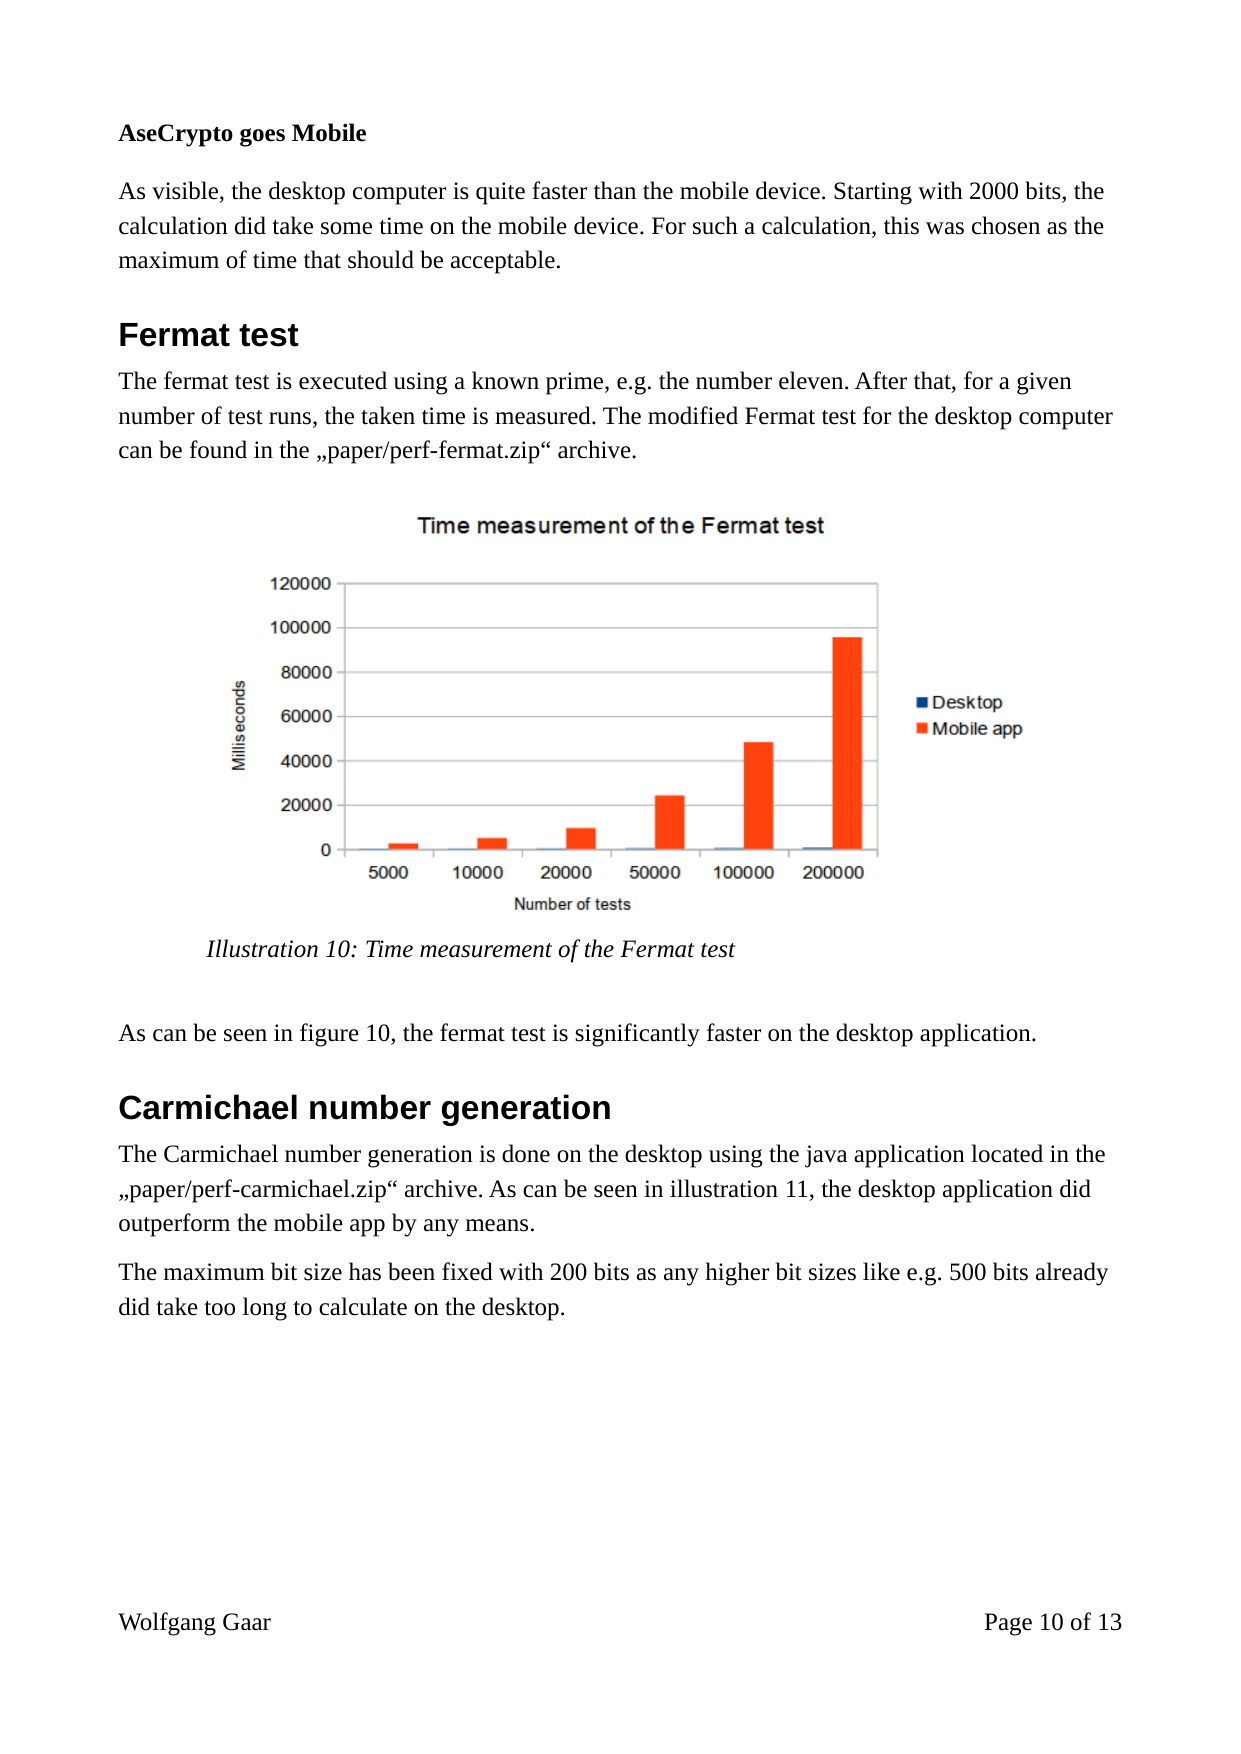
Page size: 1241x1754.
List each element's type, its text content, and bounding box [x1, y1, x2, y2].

text Illustration 10: Time measurement of the Fermat test [206, 935, 1034, 963]
text The maximum bit size has been fixed with 200 bits as any higher bit sizes like e.g. 500 bits already did take too long to calculate on the desktop. [118, 1257, 1122, 1320]
text The Carmichael number generation is done on the desktop using the java application located in the „paper/perf-carmichael.zip“ archive. As can be seen in illustration 11, the desktop application did outperform the mobile app by any means. [118, 1139, 1122, 1237]
subtitle Fermat test [118, 315, 1122, 354]
text The fermat test is executed using a known prime, e.g. the number eleven. After that, for a given number of test runs, the taken time is measured. The modified Fermat test for the desktop computer can be found in the „paper/perf-fermat.zip“ archive. [118, 366, 1122, 464]
picture [206, 496, 1034, 935]
subtitle Carmichael number generation [118, 1088, 1122, 1127]
text As visible, the desktop computer is quite faster than the mobile device. Starting with 2000 bits, the calculation did take some time on the mobile device. For such a calculation, this was chosen as the maximum of time that should be acceptable. [118, 176, 1122, 274]
text As can be seen in figure 10, the fermat test is significantly faster on the desktop application. [118, 1018, 1122, 1047]
